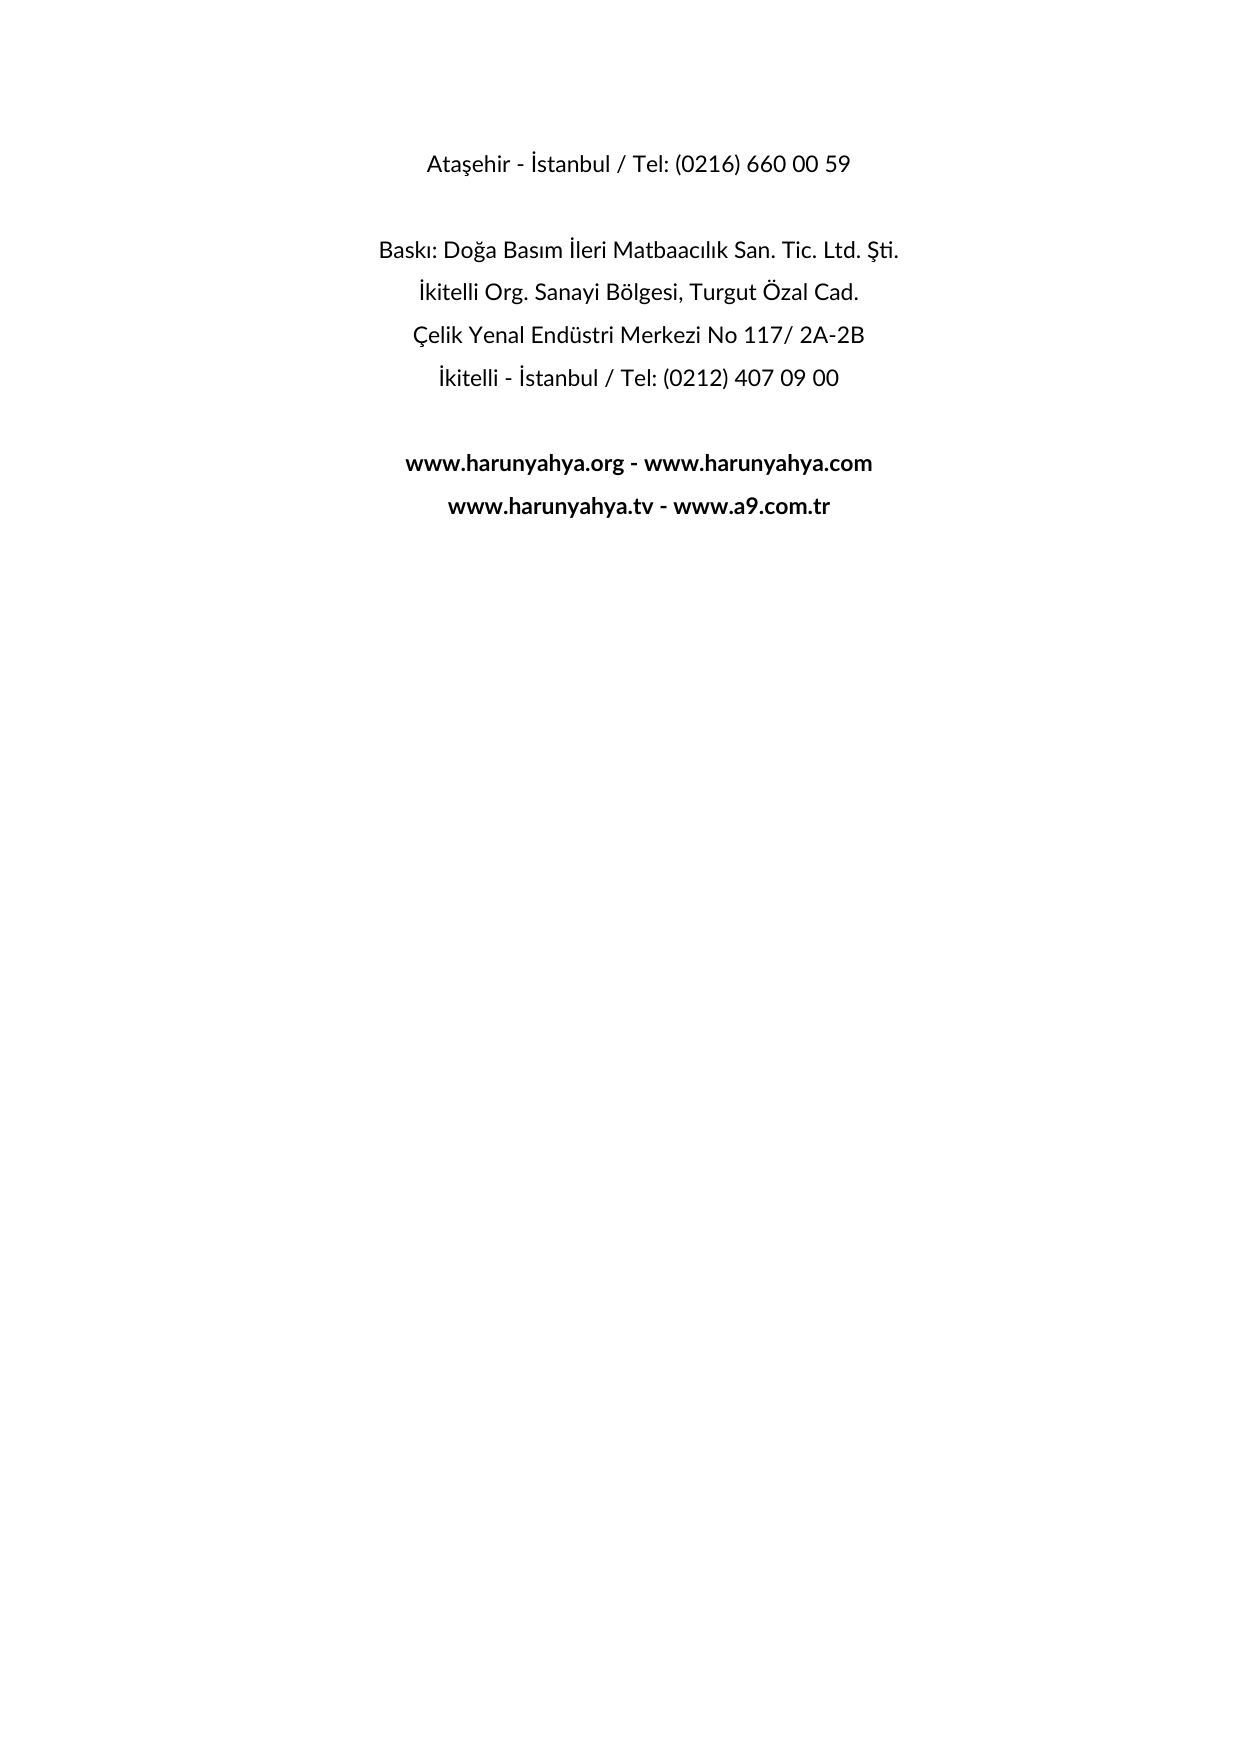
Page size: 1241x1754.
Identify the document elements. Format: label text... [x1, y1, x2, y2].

text Çelik Yenal Endüstri Merkezi No 117/ 2A-2B [75, 321, 1165, 348]
text İkitelli - İstanbul / Tel: (0212) 407 09 00 [75, 363, 1165, 391]
text Ataşehir - İstanbul / Tel: (0216) 660 00 59 [75, 150, 1165, 177]
text İkitelli Org. Sanayi Bölgesi, Turgut Özal Cad. [75, 278, 1165, 306]
text www.harunyahya.org - www.harunyahya.com [75, 449, 1165, 476]
text Baskı: Doğa Basım İleri Matbaacılık San. Tic. Ltd. Şti. [75, 235, 1165, 263]
text www.harunyahya.tv - www.a9.com.tr [75, 492, 1165, 519]
